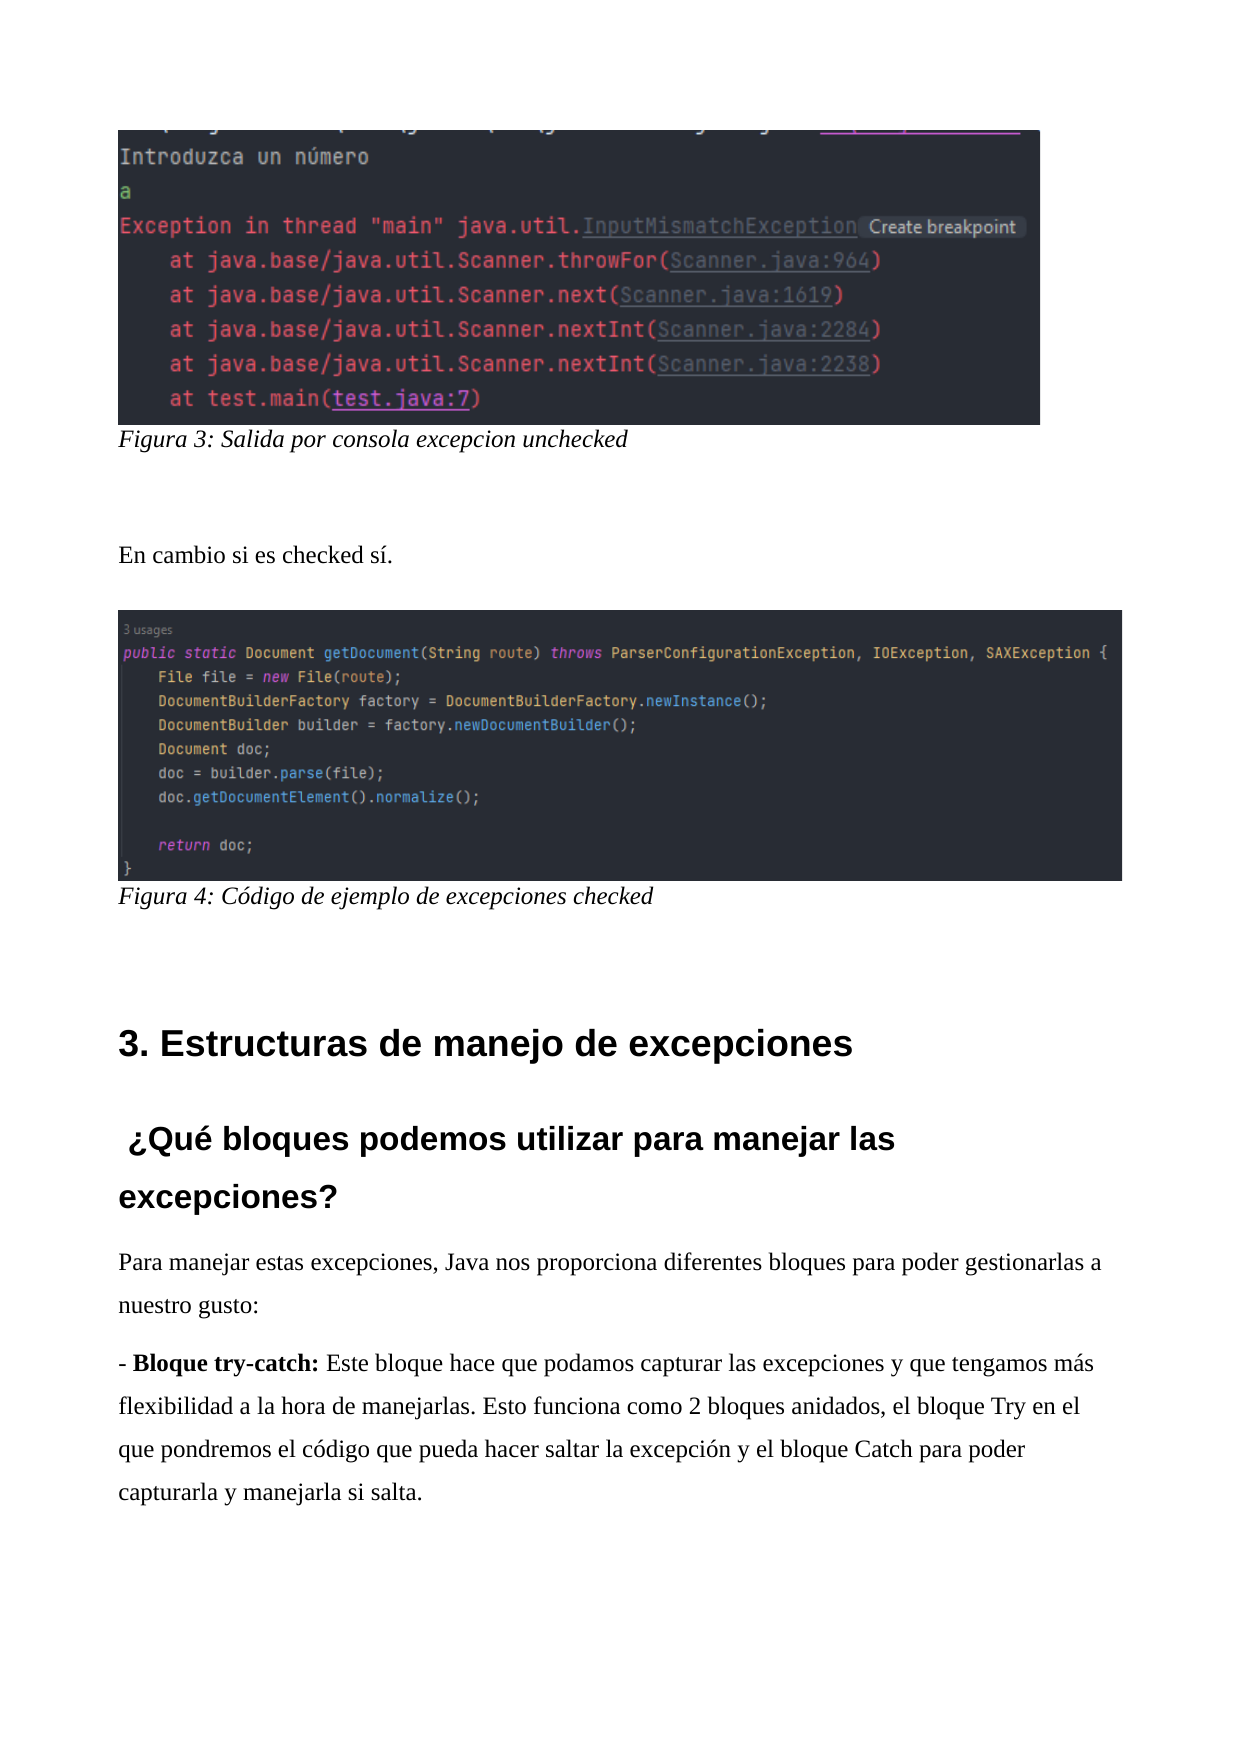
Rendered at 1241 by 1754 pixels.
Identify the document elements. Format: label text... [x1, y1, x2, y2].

picture [118, 130, 1040, 425]
text - Bloque try-catch: Este bloque hace que podamos capturar las excepciones y que tengamos más flexibilidad a la hora de manejarlas. Esto funciona como 2 bloques anidados, el bloque Try en el que pondremos el código que pueda hacer saltar la excepción y el bloque Catch para poder capturarla y manejarla si salta. [118, 1348, 1122, 1506]
text En cambio si es checked sí. [118, 540, 1122, 568]
picture [118, 610, 1123, 881]
subtitle 3. Estructuras de manejo de excepciones [118, 1021, 1122, 1064]
subtitle ¿Qué bloques podemos utilizar para manejar las excepciones? [118, 1119, 1122, 1215]
text Figura 3: Salida por consola excepcion unchecked [118, 425, 1040, 453]
text Para manejar estas excepciones, Java nos proporciona diferentes bloques para poder gestionarlas a nuestro gusto: [118, 1247, 1122, 1319]
text Figura 4: Código de ejemplo de excepciones checked [118, 881, 1122, 909]
